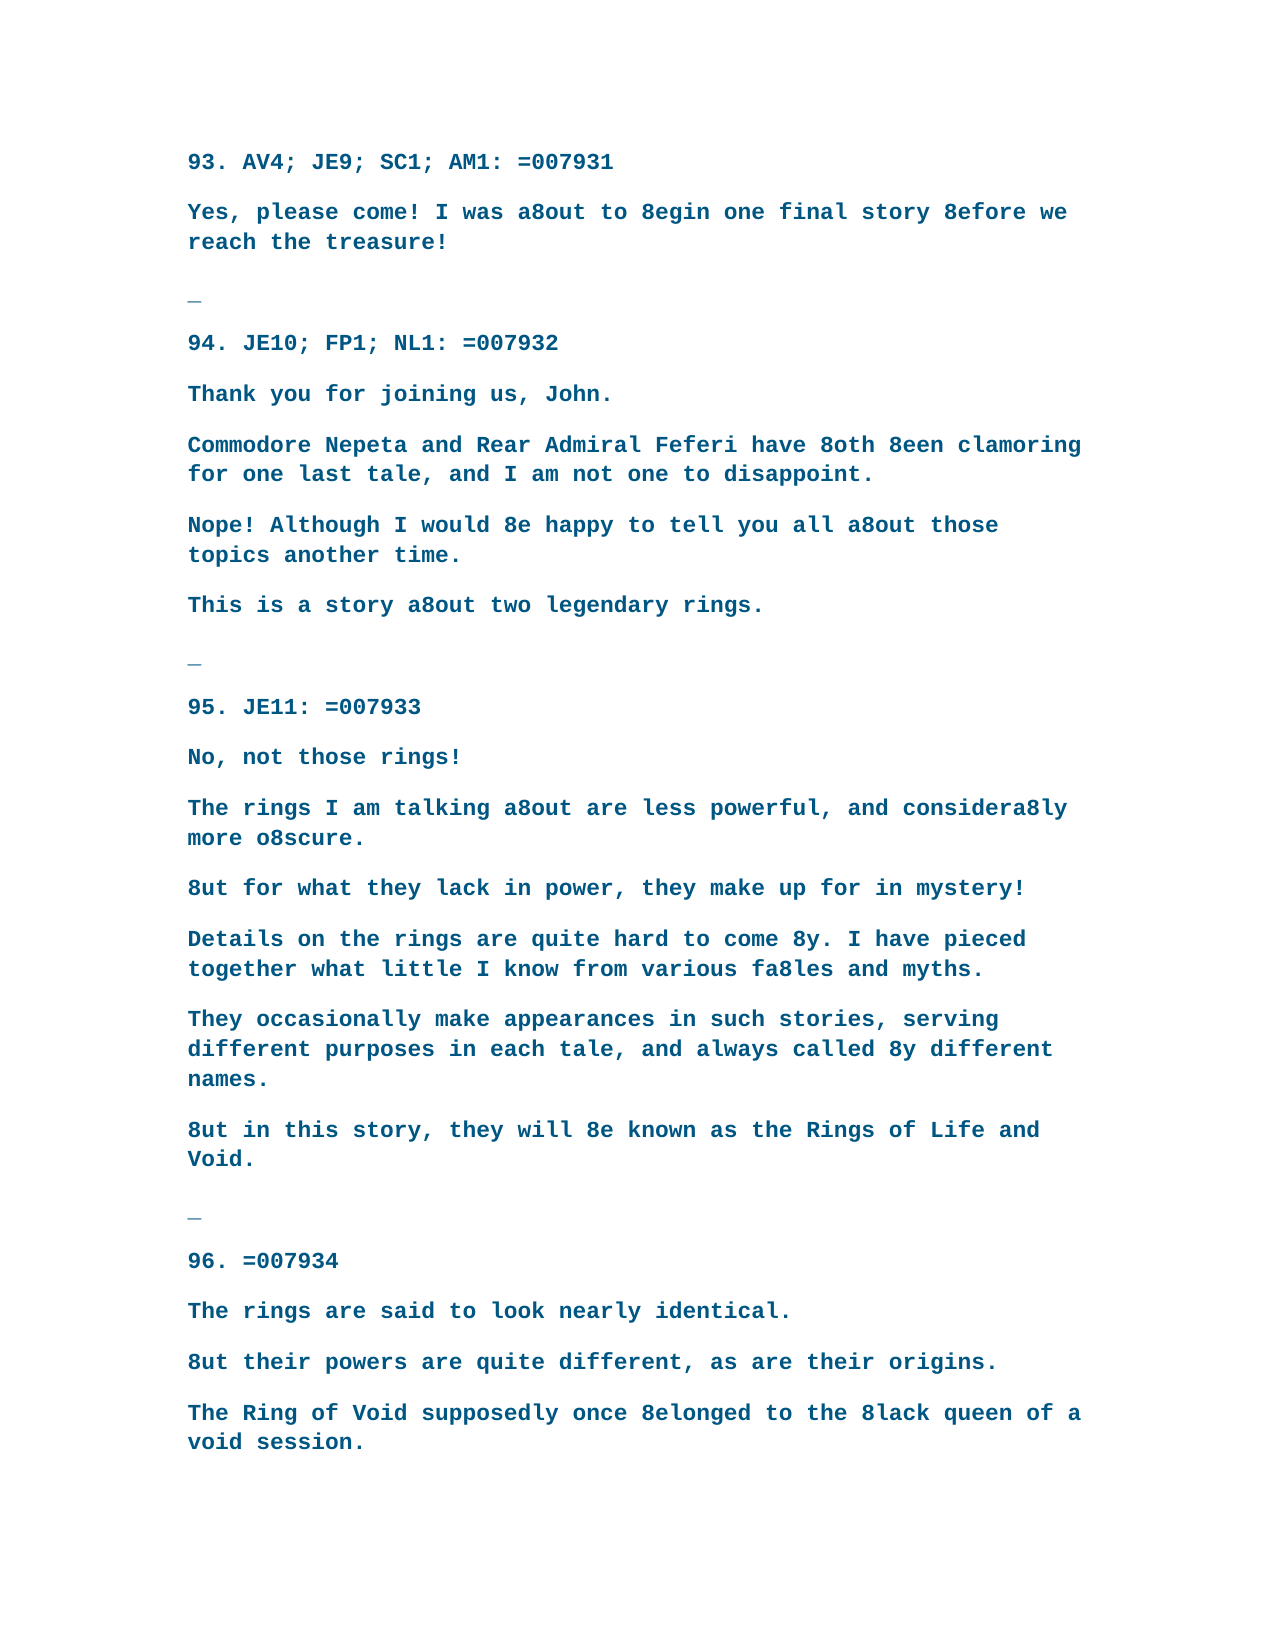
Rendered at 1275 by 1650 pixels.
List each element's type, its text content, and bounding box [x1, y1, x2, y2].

text _ [187, 644, 1087, 670]
text This is a story a8out two legendary rings. [187, 594, 1087, 620]
text Details on the rings are quite hard to come 8y. I have pieced together what little I know from various fa8les and myths. [187, 927, 1087, 983]
text Nope! Although I would 8e happy to tell you all a8out those topics another time. [187, 513, 1087, 569]
text 96. =007934 [187, 1249, 1087, 1275]
text The Ring of Void supposedly once 8elonged to the 8lack queen of a void session. [187, 1401, 1087, 1457]
text 8ut for what they lack in power, they make up for in mystery! [187, 877, 1087, 903]
text Yes, please come! I was a8out to 8egin one final story 8efore we reach the treasure! [187, 201, 1087, 256]
text 94. JE10; FP1; NL1: =007932 [187, 332, 1087, 358]
text 95. JE11: =007933 [187, 695, 1087, 721]
text The rings I am talking a8out are less powerful, and considera8ly more o8scure. [187, 796, 1087, 852]
text _ [187, 281, 1087, 307]
text Commodore Nepeta and Rear Admiral Feferi have 8oth 8een clamoring for one last tale, and I am not one to disappoint. [187, 433, 1087, 489]
text They occasionally make appearances in such stories, serving different purposes in each tale, and always called 8y different names. [187, 1008, 1087, 1093]
text 8ut in this story, they will 8e known as the Rings of Life and Void. [187, 1118, 1087, 1174]
text Thank you for joining us, John. [187, 382, 1087, 408]
text 93. AV4; JE9; SC1; AM1: =007931 [187, 150, 1087, 176]
text The rings are said to look nearly identical. [187, 1299, 1087, 1326]
text _ [187, 1198, 1087, 1224]
text No, not those rings! [187, 746, 1087, 772]
text 8ut their powers are quite different, as are their origins. [187, 1350, 1087, 1376]
